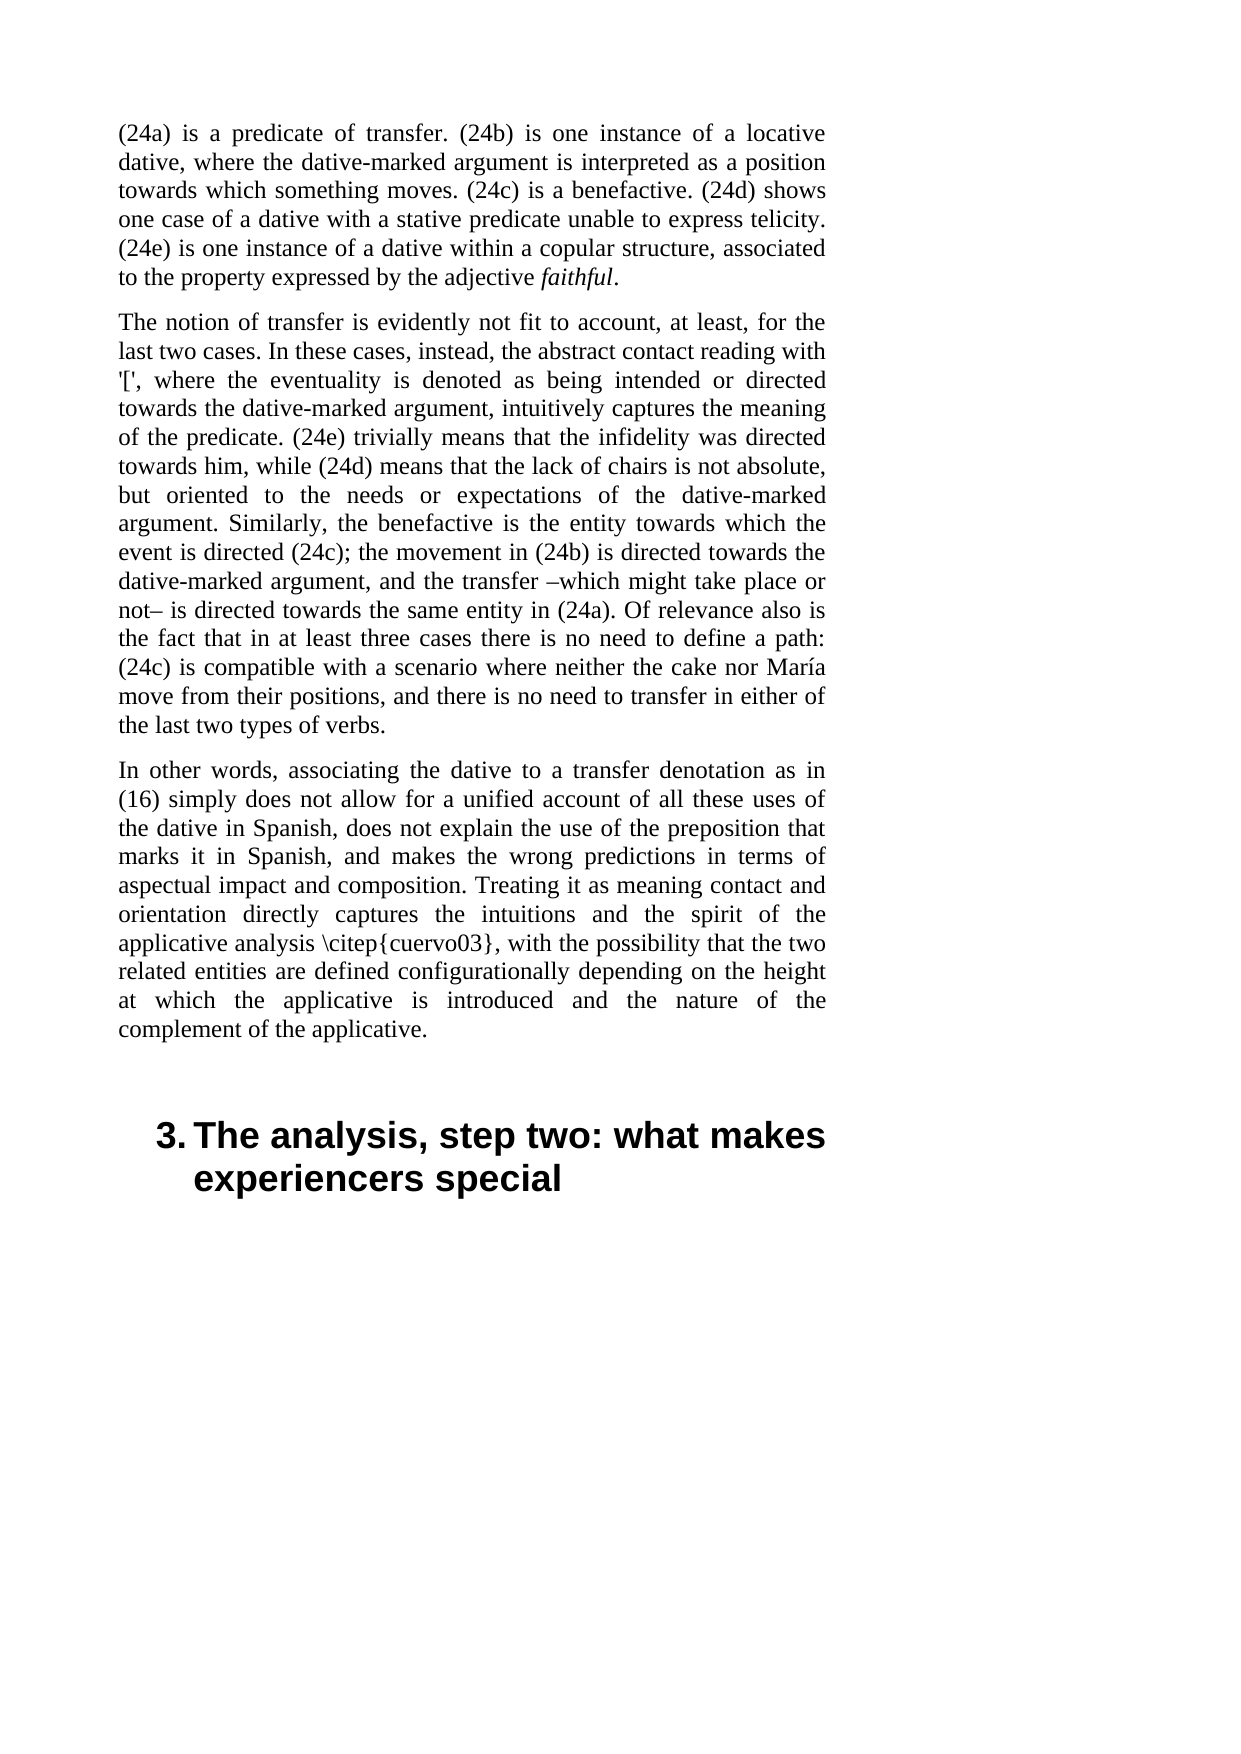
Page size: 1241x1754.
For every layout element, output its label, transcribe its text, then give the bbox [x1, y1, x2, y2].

text (24a) is a predicate of transfer. (24b) is one instance of a locative dative, where the dative-marked argument is interpreted as a position towards which something moves. (24c) is a benefactive. (24d) shows one case of a dative with a stative predicate unable to express telicity. (24e) is one instance of a dative within a copular structure, associated to the property expressed by the adjective faithful. [118, 118, 827, 291]
text In other words, associating the dative to a transfer denotation as in (16) simply does not allow for a unified account of all these uses of the dative in Spanish, does not explain the use of the preposition that marks it in Spanish, and makes the wrong predictions in terms of aspectual impact and composition. Treating it as meaning contact and orientation directly captures the intuitions and the spirit of the applicative analysis \citep{cuervo03}, with the possibility that the two related entities are defined configurationally depending on the height at which the applicative is introduced and the nature of the complement of the applicative. [118, 755, 827, 1043]
text The notion of transfer is evidently not fit to account, at least, for the last two cases. In these cases, instead, the abstract contact reading with '[', where the eventuality is denoted as being intended or directed towards the dative-marked argument, intuitively captures the meaning of the predicate. (24e) trivially means that the infidelity was directed towards him, while (24d) means that the lack of chairs is not absolute, but oriented to the needs or expectations of the dative-marked argument. Similarly, the benefactive is the entity towards which the event is directed (24c); the movement in (24b) is directed towards the dative-marked argument, and the transfer –which might take place or not– is directed towards the same entity in (24a). Of relevance also is the fact that in at least three cases there is no need to define a path: (24c) is compatible with a scenario where neither the cake nor María move from their positions, and there is no need to transfer in either of the last two types of verbs. [118, 307, 827, 738]
list The analysis, step two: what makes experiencers special [156, 1113, 827, 1199]
